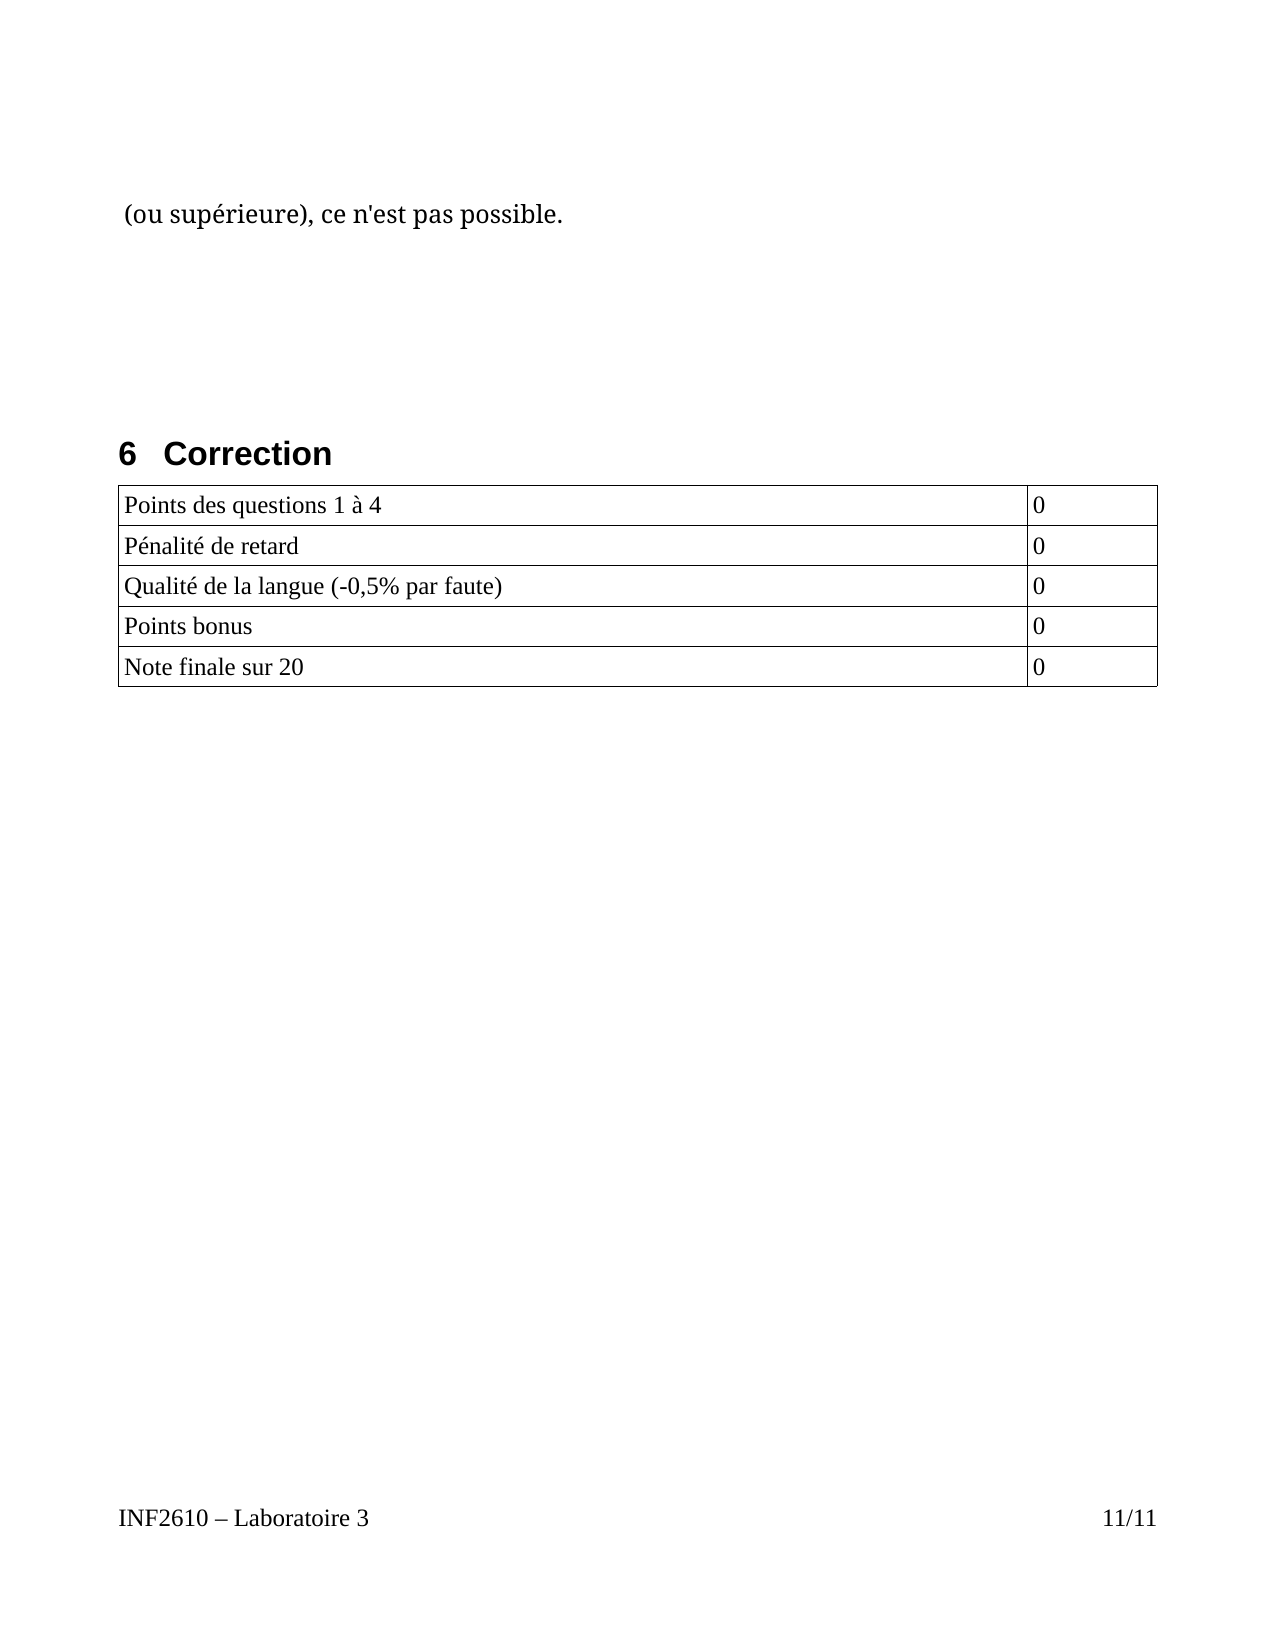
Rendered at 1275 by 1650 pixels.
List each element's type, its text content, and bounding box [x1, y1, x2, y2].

table_cell Points bonus [119, 607, 1027, 646]
table_cell Note finale sur 20 [119, 647, 1027, 686]
table_cell [1037, 176, 1092, 350]
table_cell (ou supérieure), ce n'est pas possible. [118, 176, 1037, 350]
table_header Points des questions 1 à 4 [119, 486, 1027, 525]
table_cell 0 [1028, 526, 1157, 565]
table_header 0 [1028, 486, 1157, 525]
table_cell 0 [1028, 647, 1157, 686]
table_cell 0 [1028, 607, 1157, 646]
table_cell Qualité de la langue (-0,5% par faute) [119, 566, 1027, 606]
table_cell [1093, 176, 1157, 350]
subtitle Correction [118, 433, 1157, 472]
table_cell Pénalité de retard [119, 526, 1027, 565]
table_cell 0 [1028, 566, 1157, 606]
